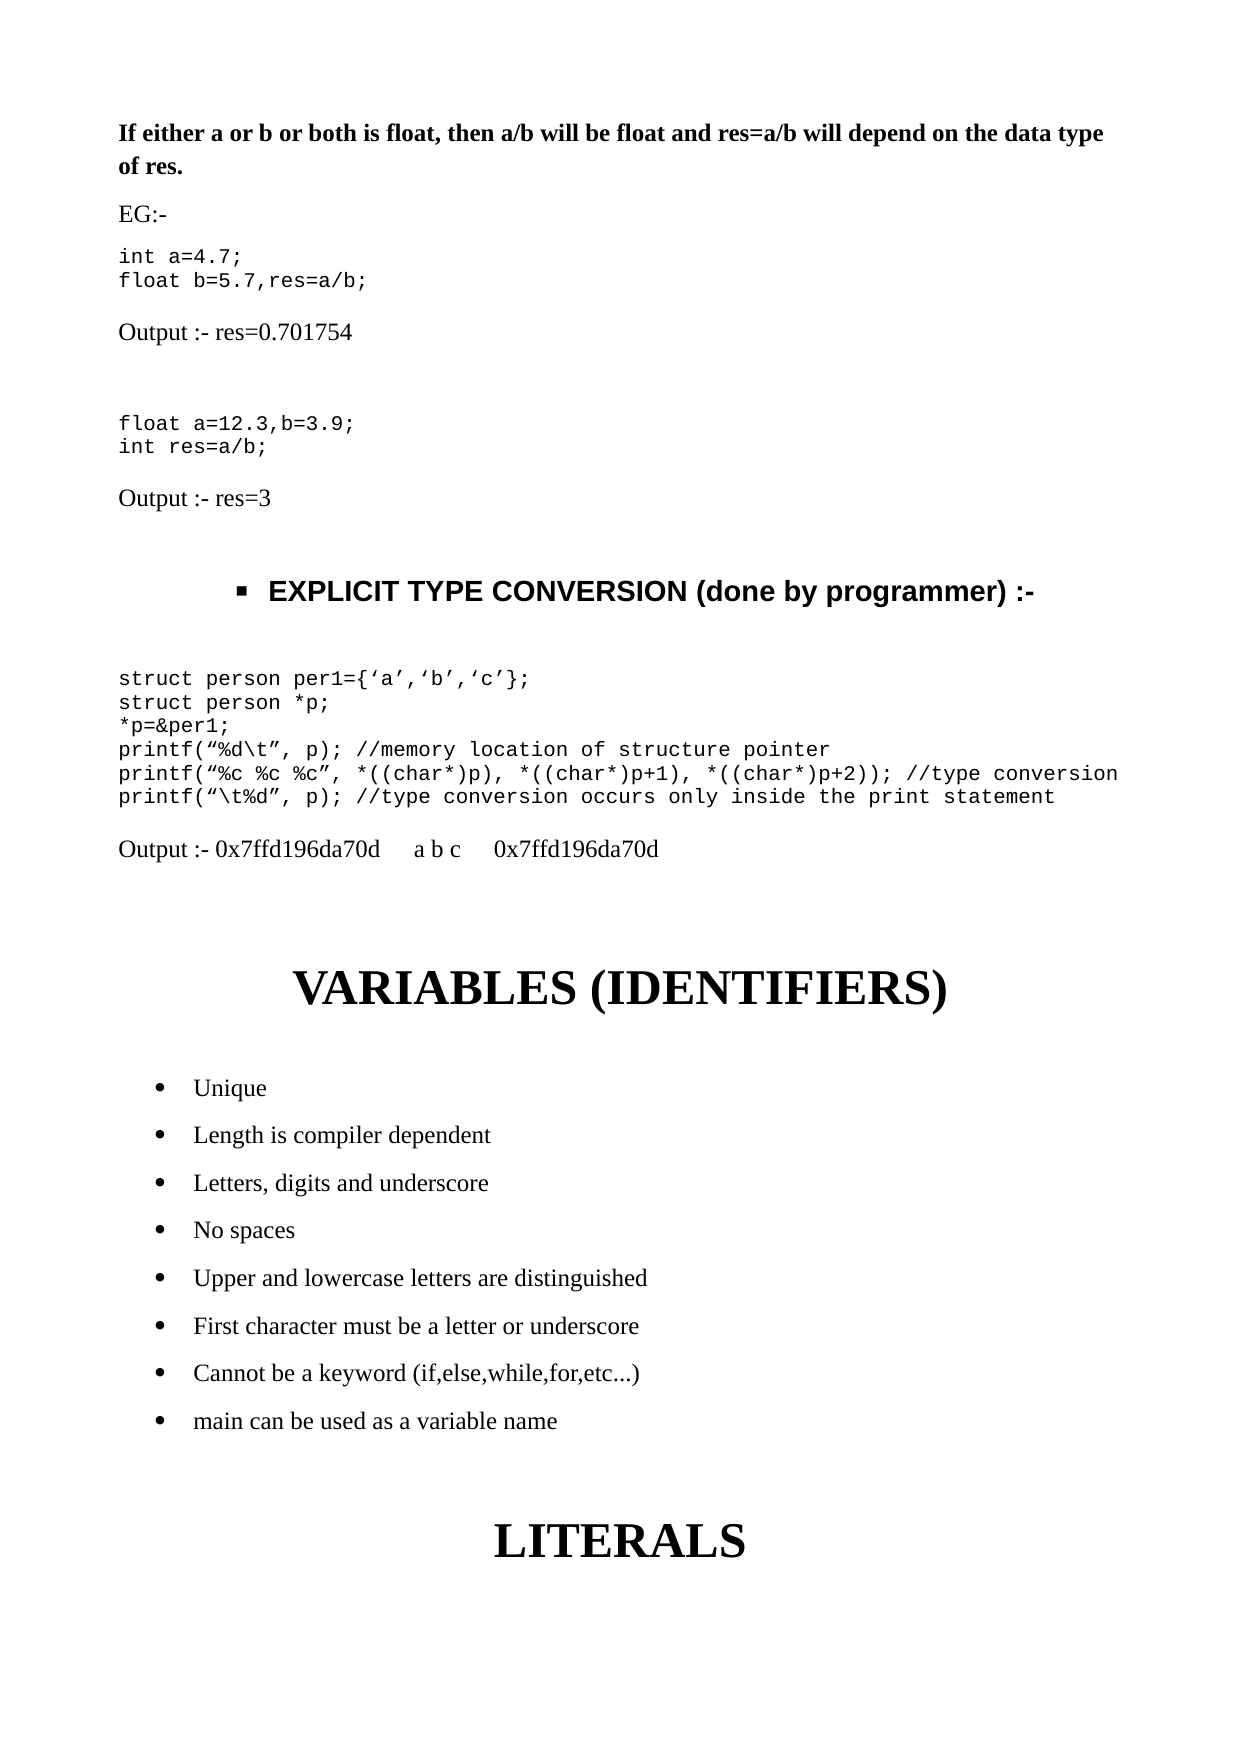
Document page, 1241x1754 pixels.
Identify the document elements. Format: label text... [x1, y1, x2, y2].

list Unique [156, 1073, 1122, 1101]
text LITERALS [118, 1511, 1122, 1568]
text printf(“%c %c %c”, *((char*)p), *((char*)p+1), *((char*)p+2)); //type conversion [118, 763, 1122, 786]
subtitle EXPLICIT TYPE CONVERSION (done by programmer) :- [231, 574, 1122, 608]
list No spaces [156, 1216, 1122, 1244]
list Cannot be a keyword (if,else,while,for,etc...) [156, 1358, 1122, 1387]
text Output :- 0x7ffd196da70d a b c 0x7ffd196da70d [118, 834, 1122, 862]
text struct person *p; [118, 692, 1122, 716]
text int res=a/b; [118, 436, 1122, 460]
text printf(“\t%d”, p); //type conversion occurs only inside the print statement [118, 786, 1122, 810]
list Letters, digits and underscore [156, 1168, 1122, 1197]
text printf(“%d\t”, p); //memory location of structure pointer [118, 739, 1122, 763]
text Output :- res=3 [118, 483, 1122, 512]
text float a=12.3,b=3.9; [118, 412, 1122, 436]
text float b=5.7,res=a/b; [118, 270, 1122, 294]
list Upper and lowercase letters are distinguished [156, 1263, 1122, 1292]
text Output :- res=0.701754 [118, 317, 1122, 346]
list First character must be a letter or underscore [156, 1311, 1122, 1339]
text If either a or b or both is float, then a/b will be float and res=a/b will depend on the data type of res. [118, 118, 1122, 180]
text *p=&per1; [118, 716, 1122, 739]
text VARIABLES (IDENTIFIERS) [118, 958, 1122, 1015]
list Length is compiler dependent [156, 1120, 1122, 1149]
list main can be used as a variable name [156, 1406, 1122, 1435]
text struct person per1={‘a’,‘b’,‘c’}; [118, 668, 1122, 692]
text int a=4.7; [118, 246, 1122, 270]
text EG:- [118, 199, 1122, 227]
